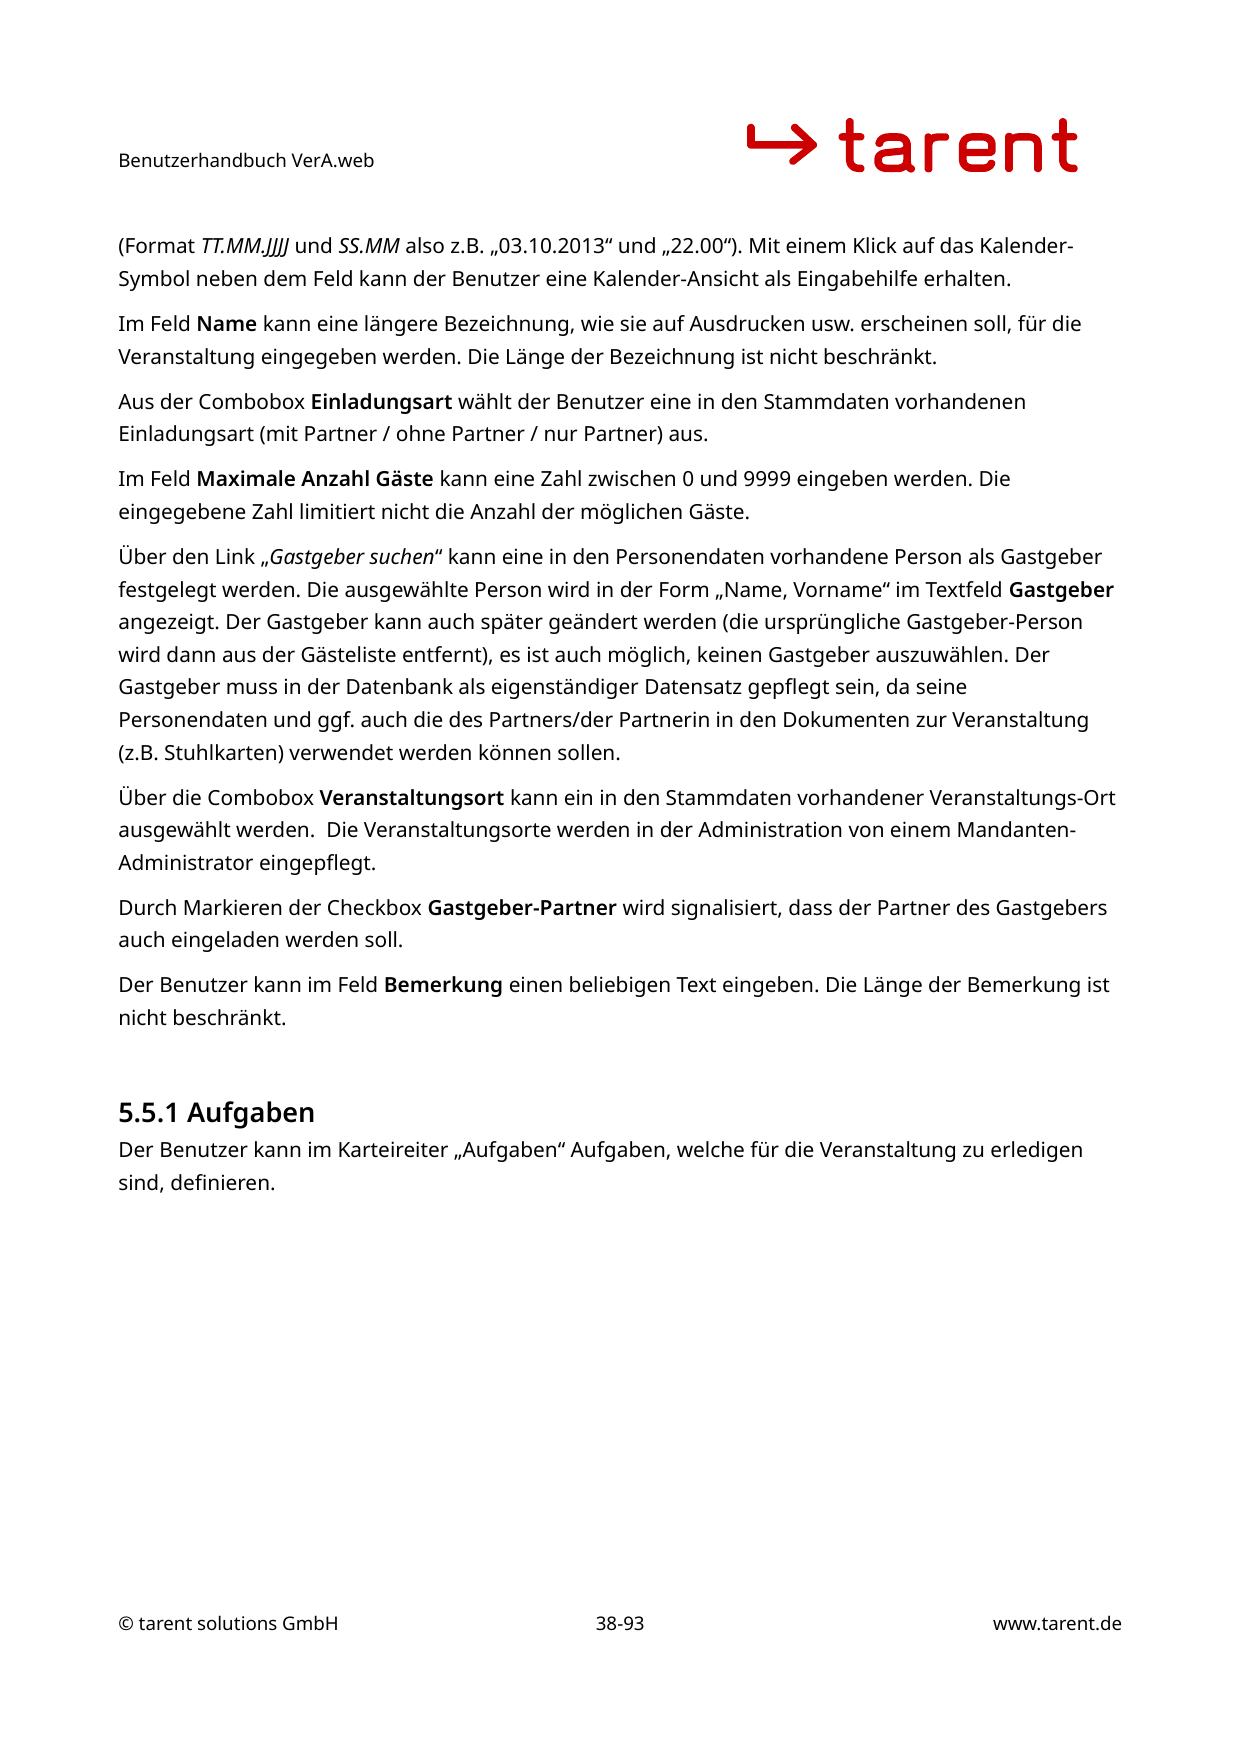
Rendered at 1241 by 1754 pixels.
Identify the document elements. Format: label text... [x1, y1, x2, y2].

text Durch Markieren der Checkbox Gastgeber-Partner wird signalisiert, dass der Partner des Gastgebers auch eingeladen werden soll. [118, 893, 1122, 954]
text Der Benutzer kann im Karteireiter „Aufgaben“ Aufgaben, welche für die Veranstaltung zu erledigen sind, definieren. [118, 1136, 1122, 1197]
text Im Feld Maximale Anzahl Gäste kann eine Zahl zwischen 0 und 9999 eingeben werden. Die eingegebene Zahl limitiert nicht die Anzahl der möglichen Gäste. [118, 464, 1122, 526]
text Über den Link „Gastgeber suchen“ kann eine in den Personendaten vorhandene Person als Gastgeber festgelegt werden. Die ausgewählte Person wird in der Form „Name, Vorname“ im Textfeld Gastgeber angezeigt. Der Gastgeber kann auch später geändert werden (die ursprüngliche Gastgeber-Person wird dann aus der Gästeliste entfernt), es ist auch möglich, keinen Gastgeber auszuwählen. Der Gastgeber muss in der Datenbank als eigenständiger Datensatz gepflegt sein, da seine Personendaten und ggf. auch die des Partners/der Partnerin in den Dokumenten zur Veranstaltung (z.B. Stuhlkarten) verwendet werden können sollen. [118, 542, 1122, 766]
text Aus der Combobox Einladungsart wählt der Benutzer eine in den Stammdaten vorhandenen Einladungsart (mit Partner / ohne Partner / nur Partner) aus. [118, 387, 1122, 448]
text Über die Combobox Veranstaltungsort kann ein in den Stammdaten vorhandener Veranstaltungs-Ort ausgewählt werden. Die Veranstaltungsorte werden in der Administration von einem Mandanten-Administrator eingepflegt. [118, 783, 1122, 876]
text (Format TT.MM.JJJJ und SS.MM also z.B. „03.10.2013“ und „22.00“). Mit einem Klick auf das Kalender-Symbol neben dem Feld kann der Benutzer eine Kalender-Ansicht als Eingabehilfe erhalten. [118, 232, 1122, 293]
text Im Feld Name kann eine längere Bezeichnung, wie sie auf Ausdrucken usw. erscheinen soll, für die Veranstaltung eingegeben werden. Die Länge der Bezeichnung ist nicht beschränkt. [118, 309, 1122, 370]
text Der Benutzer kann im Feld Bemerkung einen beliebigen Text eingeben. Die Länge der Bemerkung ist nicht beschränkt. [118, 971, 1122, 1032]
subtitle Aufgaben [118, 1093, 1122, 1130]
